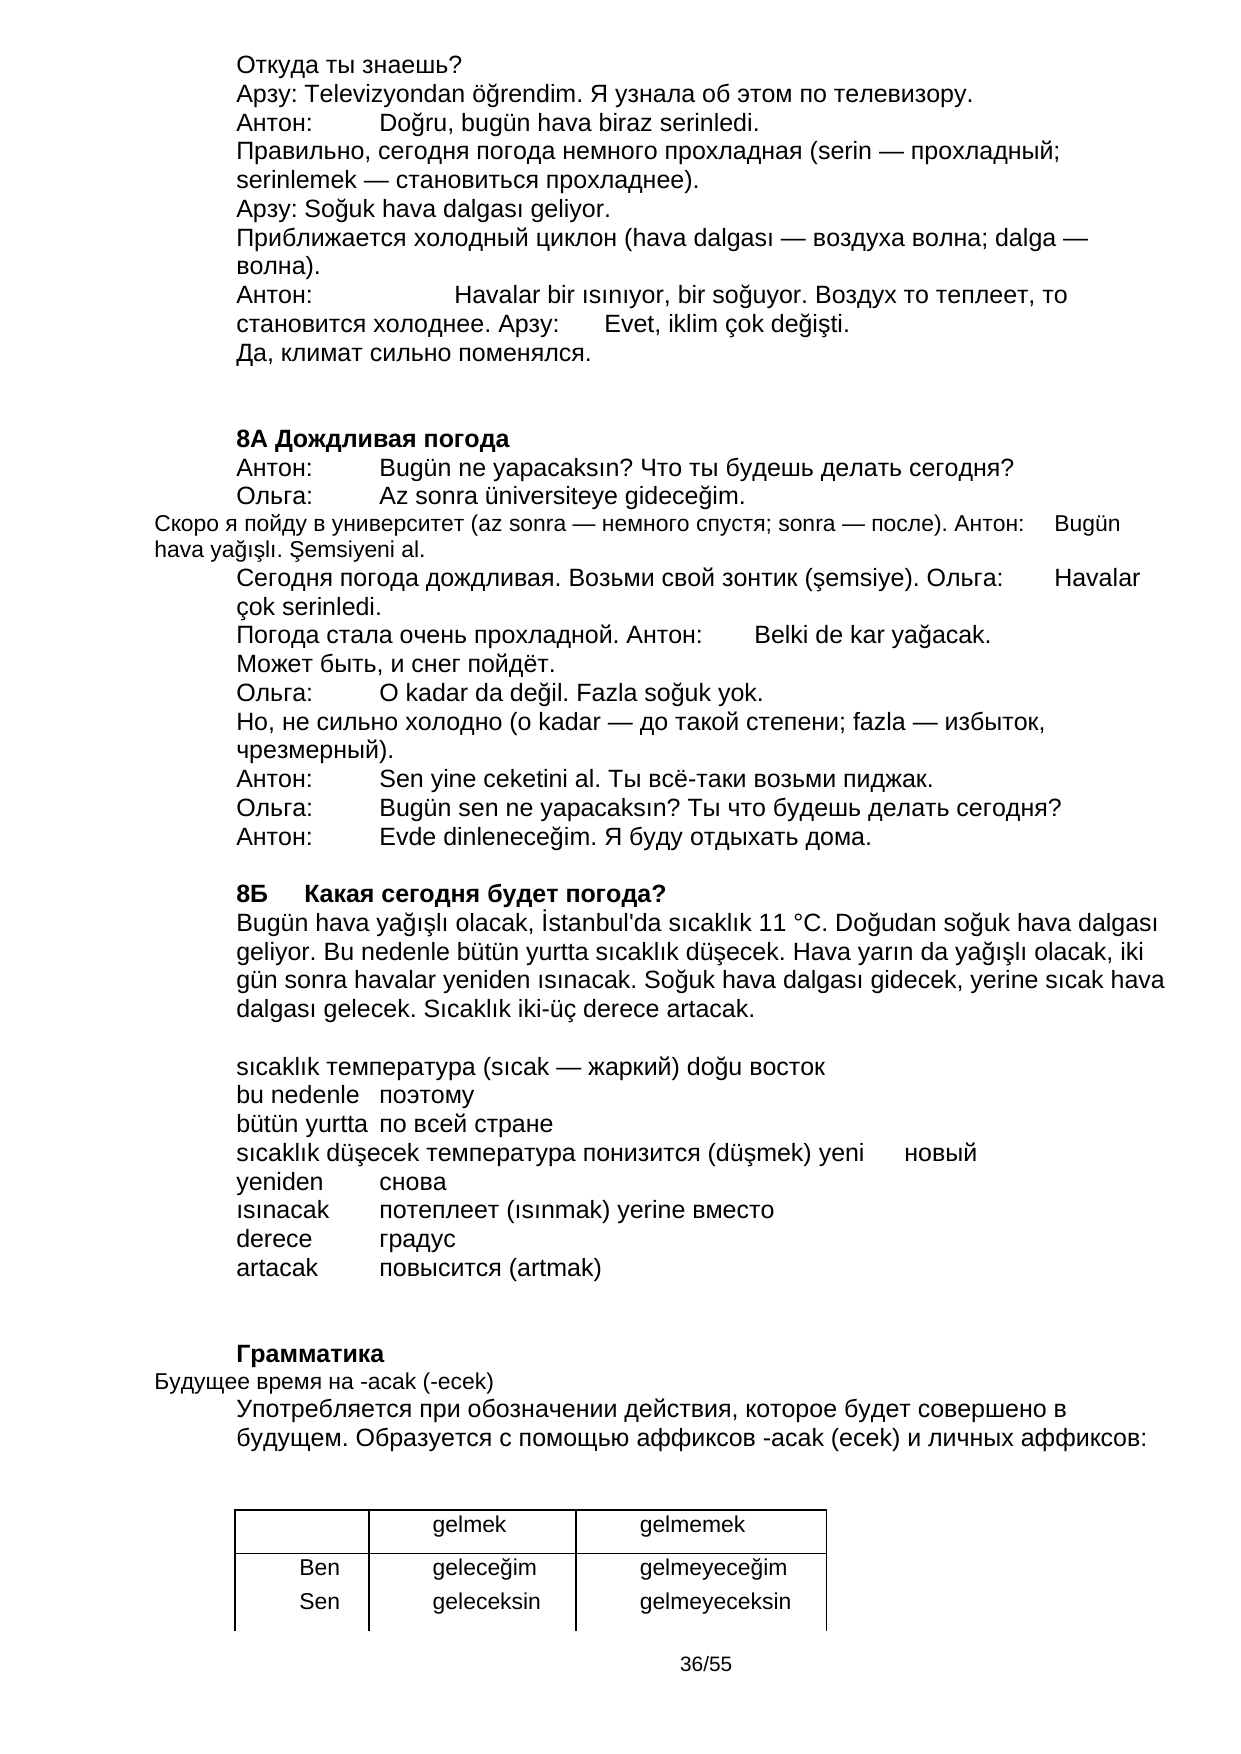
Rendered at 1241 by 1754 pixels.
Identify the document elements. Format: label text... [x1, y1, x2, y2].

subtitle 8А Дождливая погода [236, 395, 1176, 424]
table_cell gelmeyeceksin [577, 1560, 826, 1602]
text Сегодня погода дождливая. Возьми свой зонтик (şemsiye). Ольга: Havalar çok serinledi. [236, 534, 1176, 591]
text Правильно, сегодня погода немного прохладная (serin — прохладный; serinlemek — становиться прохладнее). [236, 107, 1176, 165]
table_cell Ben [236, 1525, 368, 1559]
text Скоро я пойду в университет (az sonra — немного спустя; sonra — после). Антон: Bugün hava yağışlı. Şemsiyeni al. [154, 481, 1176, 534]
text Употребляется при обозначении действия, которое будет совершено в будущем. Образуется с помощью аффиксов -acak (ecek) и личных аффиксов: [236, 1365, 1176, 1423]
table_cell gelmeyeceğim [577, 1525, 826, 1559]
table_cell geleceksin [370, 1560, 575, 1602]
text Арзу: Soğuk hava dalgası geliyor. [236, 165, 1176, 194]
text Может быть, и снег пойдёт. [236, 620, 1176, 649]
text bu nedenle поэтому [236, 1051, 1176, 1080]
subtitle 8Б Какая сегодня будет погода? [236, 850, 1176, 879]
text Антон: Sen yine ceketini al. Ты всё-таки возьми пиджак. [236, 735, 1176, 764]
text Антон: Doğru, bugün hava biraz serinledi. [236, 79, 1176, 107]
text yeniden снова [236, 1138, 1176, 1166]
text Антон: Bugün ne yapacaksın? Что ты будешь делать сегодня? [236, 424, 1176, 452]
table_cell Sen [236, 1560, 368, 1602]
text Да, климат сильно поменялся. [236, 309, 1176, 337]
table_header gelmek [370, 1482, 575, 1524]
text derece градус [236, 1195, 1176, 1224]
text Приближается холодный циклон (hava dalgası — воздуха волна; dalga — волна). [236, 194, 1176, 251]
text ısınacak потеплеет (ısınmak) yerine вместо [236, 1166, 1176, 1195]
text Bugün hava yağışlı olacak, İstanbul'da sıcaklık 11 °C. Doğudan soğuk hava dalgası geliyor. Bu nedenle bütün yurtta sıcaklık düşecek. Hava yarın da yağışlı olacak, iki gün sonra havalar yeniden ısınacak. Soğuk hava dalgası gidecek, yerine sıcak hava dalgası gelecek. Sıcaklık iki-üç derece artacak. [236, 879, 1176, 994]
text Ольга: О kadar da değil. Fazla soğuk yok. [236, 649, 1176, 678]
text Но, не сильно холодно (o kadar — до такой степени; fazla — избыток, чрезмерный). [236, 678, 1176, 735]
text Ольга: Bugün sen ne yapacaksın? Ты что будешь делать сегодня? [236, 764, 1176, 793]
table_cell gelmeyecek [577, 1603, 826, 1646]
table_cell geleceğim [370, 1525, 575, 1559]
text sıcaklık температура (sıcak — жаркий) doğu восток [236, 1023, 1176, 1051]
text Арзу: Televizyondan öğrendim. Я узнала об этом по телевизору. [236, 50, 1176, 79]
text sıcaklık düşecek температура понизится (düşmek) yeni новый [236, 1109, 1176, 1138]
table_cell O [236, 1603, 368, 1646]
text artacak повысится (artmak) [236, 1224, 1176, 1253]
text Антон: Havalar bir ısınıyor, bir soğuyor. Воздух то теплеет, то становится холоднее. Арзу: Evet, iklim çok değişti. [236, 251, 1176, 309]
text Будущее время на -acak (-ecek) [154, 1339, 1176, 1365]
subtitle Грамматика [236, 1310, 1176, 1339]
text Ольга: Az sonra üniversiteye gideceğim. [236, 452, 1176, 481]
table_cell gelecek [370, 1603, 575, 1646]
text bütün yurtta по всей стране [236, 1080, 1176, 1109]
text Погода стала очень прохладной. Антон: Belki de kar yağacak. [236, 591, 1176, 620]
text Антон: Evde dinleneceğim. Я буду отдыхать дома. [236, 793, 1176, 821]
table_header gelmemek [577, 1482, 826, 1524]
table_header [236, 1482, 368, 1524]
